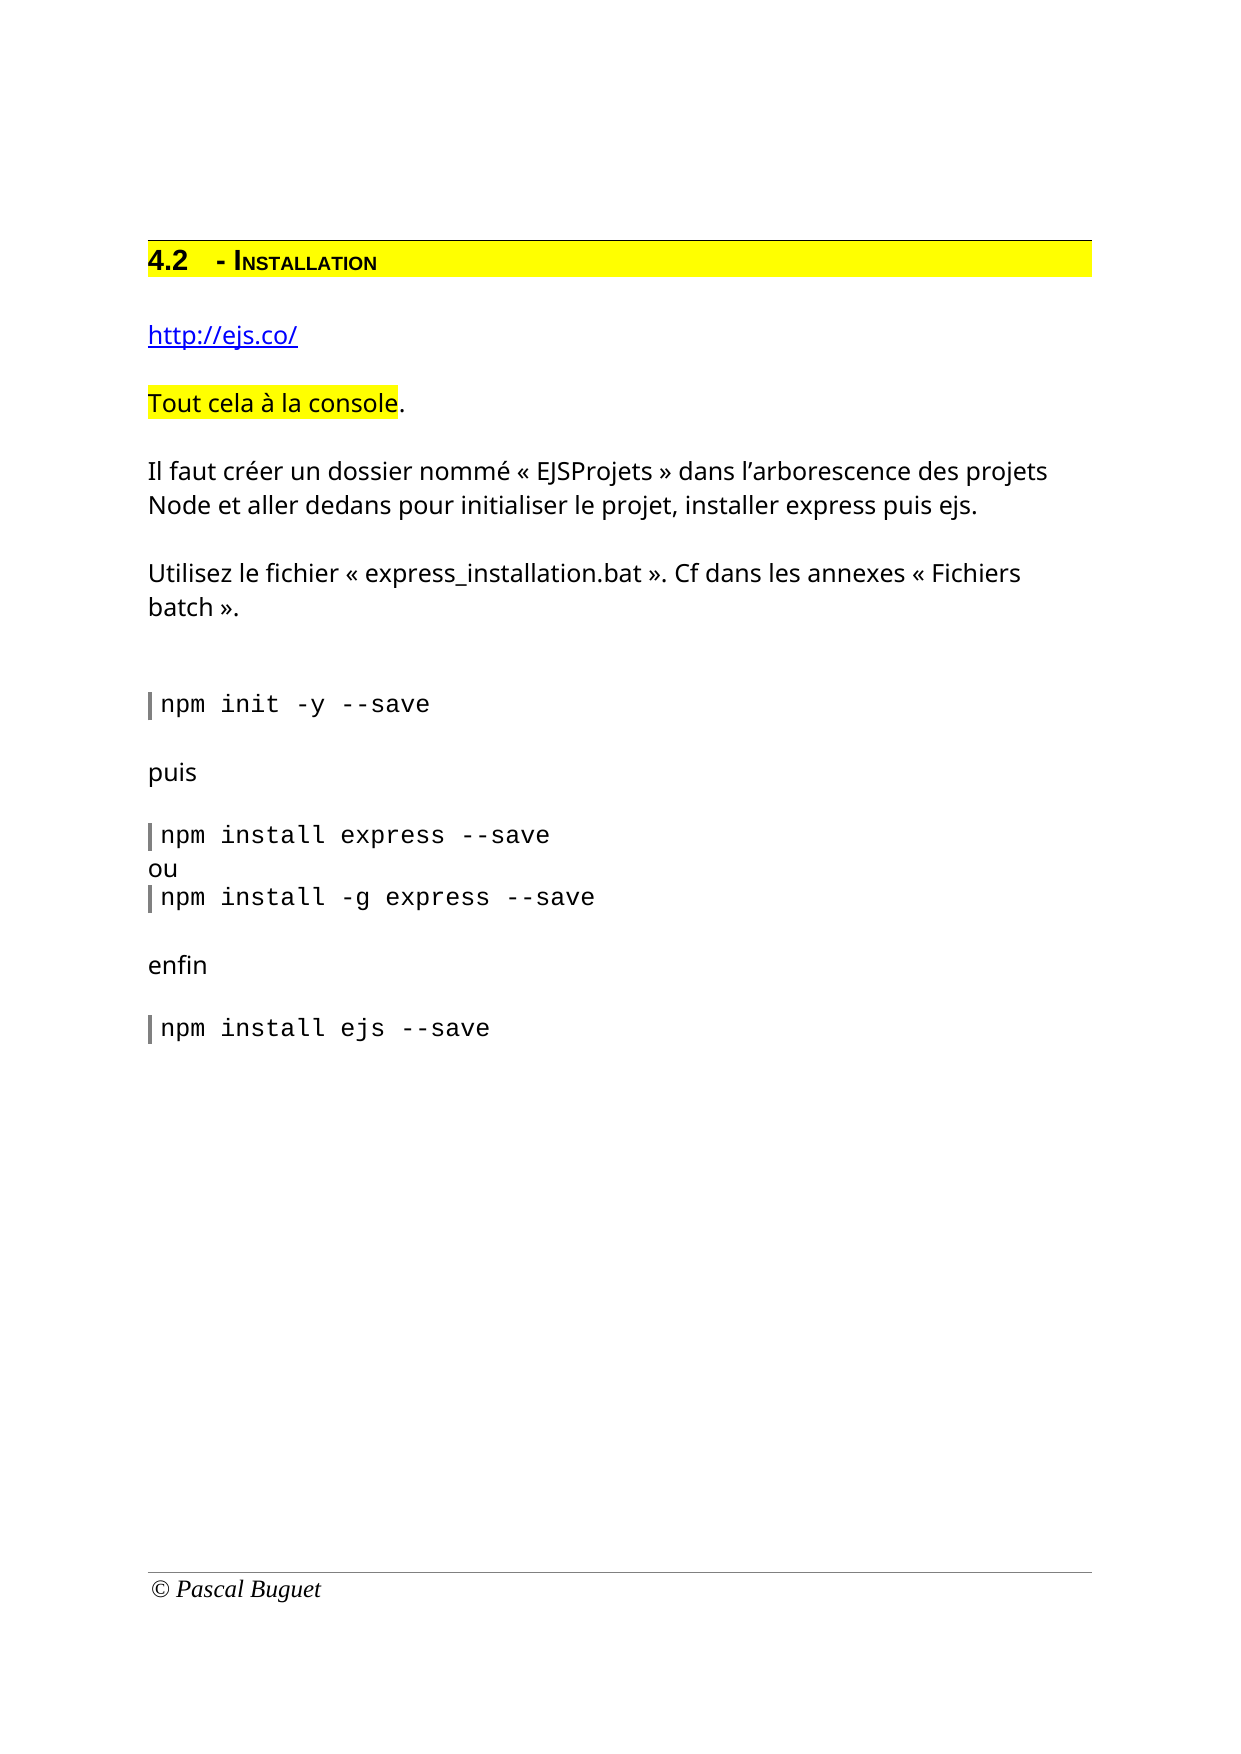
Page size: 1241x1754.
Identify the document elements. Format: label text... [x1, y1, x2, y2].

text Utilisez le fichier « express_installation.bat ». Cf dans les annexes « Fichiers batch ». [148, 556, 1092, 624]
text npm install express --save [148, 822, 1092, 851]
text Il faut créer un dossier nommé « EJSProjets » dans l’arborescence des projets Node et aller dedans pour initialiser le projet, installer express puis ejs. [148, 453, 1092, 522]
text ou [148, 851, 1092, 885]
text http://ejs.co/ [148, 317, 1092, 351]
text npm install ejs --save [152, 1015, 1092, 1044]
text Tout cela à la console. [148, 385, 1092, 419]
text enfin [148, 947, 1092, 981]
text npm init -y --save [152, 692, 1092, 720]
text npm install -g express --save [152, 885, 1092, 913]
text puis [148, 754, 1092, 788]
subtitle - Installation [148, 241, 1092, 277]
